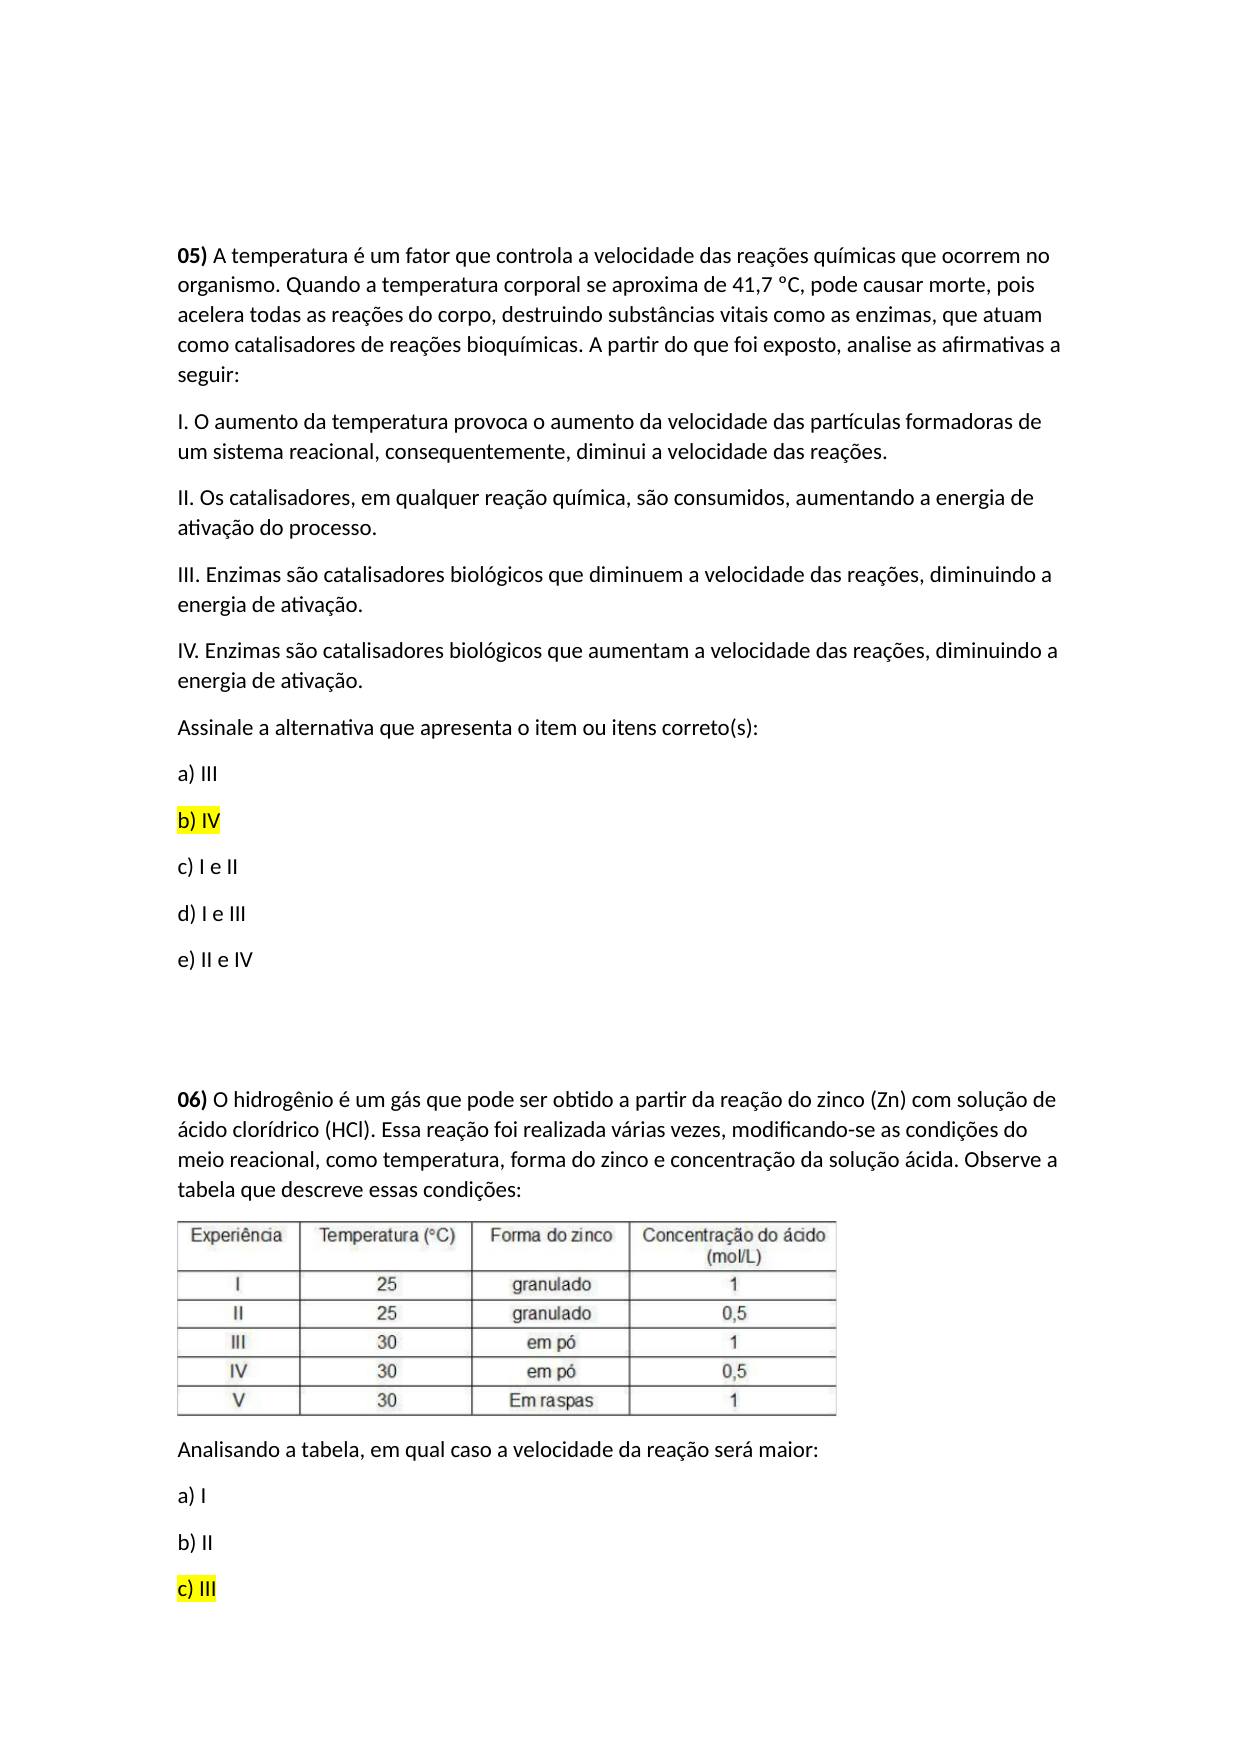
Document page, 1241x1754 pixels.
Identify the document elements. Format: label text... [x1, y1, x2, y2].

text e) II e IV [177, 946, 1063, 973]
text IV. Enzimas são catalisadores biológicos que aumentam a velocidade das reações, diminuindo a energia de ativação. [177, 636, 1063, 694]
text a) III [177, 759, 1063, 787]
text Assinale a alternativa que apresenta o item ou itens correto(s): [177, 713, 1063, 741]
text a) I [177, 1481, 1063, 1509]
text d) I e III [177, 899, 1063, 927]
text III. Enzimas são catalisadores biológicos que diminuem a velocidade das reações, diminuindo a energia de ativação. [177, 560, 1063, 618]
text c) III [177, 1574, 1063, 1602]
text b) IV [177, 806, 1063, 834]
text I. O aumento da temperatura provoca o aumento da velocidade das partículas formadoras de um sistema reacional, consequentemente, diminui a velocidade das reações. [177, 407, 1063, 465]
text Analisando a tabela, em qual caso a velocidade da reação será maior: [177, 1435, 1063, 1463]
text 06) O hidrogênio é um gás que pode ser obtido a partir da reação do zinco (Zn) com solução de ácido clorídrico (HCl). Essa reação foi realizada várias vezes, modificando-se as condições do meio reacional, como temperatura, forma do zinco e concentração da solução ácida. Observe a tabela que descreve essas condições: [177, 1085, 1063, 1203]
text 05) A temperatura é um fator que controla a velocidade das reações químicas que ocorrem no organismo. Quando a temperatura corporal se aproxima de 41,7 ºC, pode causar morte, pois acelera todas as reações do corpo, destruindo substâncias vitais como as enzimas, que atuam como catalisadores de reações bioquímicas. A partir do que foi exposto, analise as afirmativas a seguir: [177, 241, 1063, 388]
text II. Os catalisadores, em qualquer reação química, são consumidos, aumentando a energia de ativação do processo. [177, 483, 1063, 541]
text b) II [177, 1528, 1063, 1556]
text c) I e II [177, 852, 1063, 880]
